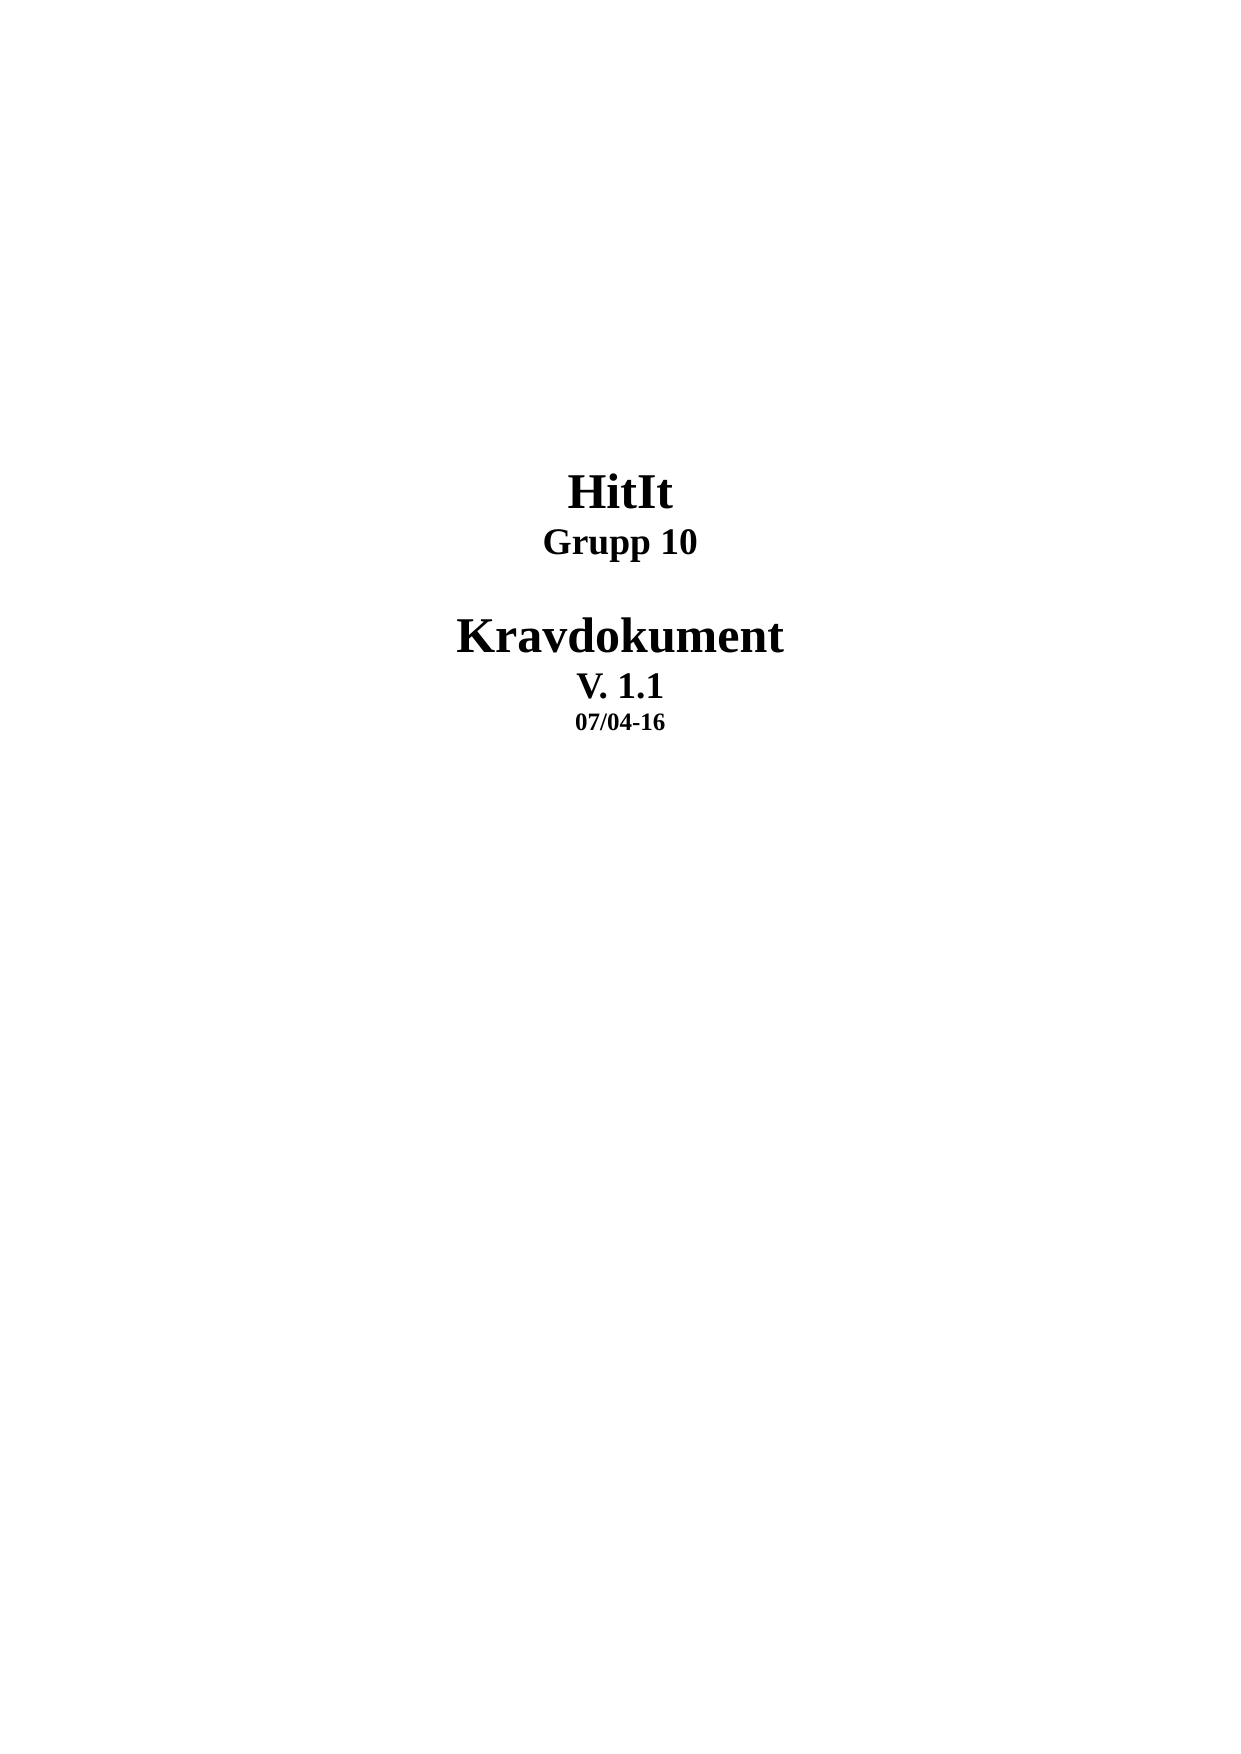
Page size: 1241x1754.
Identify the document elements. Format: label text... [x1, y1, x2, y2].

text V. 1.1 [148, 663, 1093, 707]
text Grupp 10 [148, 520, 1093, 563]
text Kravdokument [148, 606, 1093, 663]
text 07/04-16 [148, 707, 1093, 735]
text HitIt [148, 462, 1093, 520]
